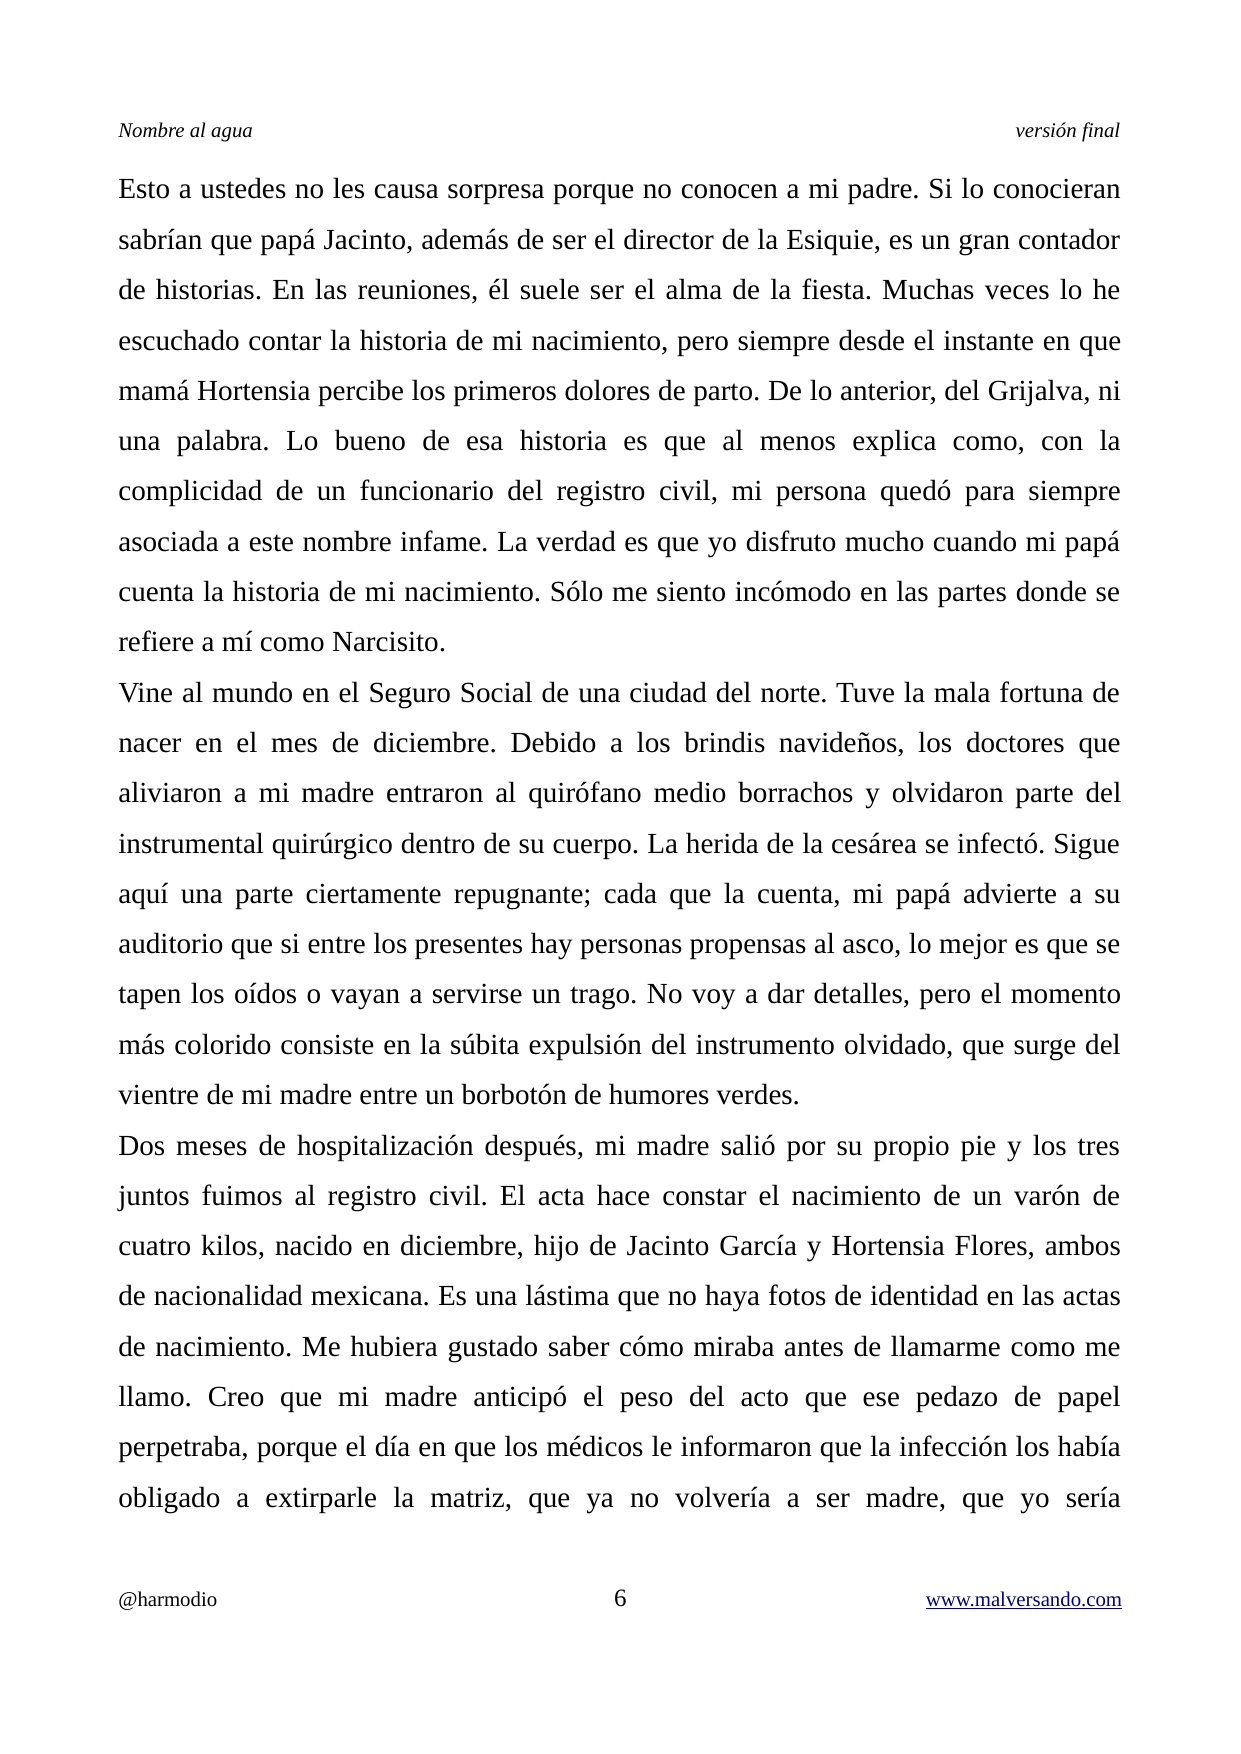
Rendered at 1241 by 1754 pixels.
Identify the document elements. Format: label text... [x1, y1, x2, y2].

text Dos meses de hospitalización después, mi madre salió por su propio pie y los tres juntos fuimos al registro civil. El acta hace constar el nacimiento de un varón de cuatro kilos, nacido en diciembre, hijo de Jacinto García y Hortensia Flores, ambos de nacionalidad mexicana. Es una lástima que no haya fotos de identidad en las actas de nacimiento. Me hubiera gustado saber cómo miraba antes de llamarme como me llamo. Creo que mi madre anticipó el peso del acto que ese pedazo de papel perpetraba, porque el día en que los médicos le informaron que la infección los había obligado a extirparle la matriz, que ya no volvería a ser madre, que yo sería [118, 1128, 1122, 1513]
text Vine al mundo en el Seguro Social de una ciudad del norte. Tuve la mala fortuna de nacer en el mes de diciembre. Debido a los brindis navideños, los doctores que aliviaron a mi madre entraron al quirófano medio borrachos y olvidaron parte del instrumental quirúrgico dentro de su cuerpo. La herida de la cesárea se infectó. Sigue aquí una parte ciertamente repugnante; cada que la cuenta, mi papá advierte a su auditorio que si entre los presentes hay personas propensas al asco, lo mejor es que se tapen los oídos o vayan a servirse un trago. No voy a dar detalles, pero el momento más colorido consiste en la súbita expulsión del instrumento olvidado, que surge del vientre de mi madre entre un borbotón de humores verdes. [118, 675, 1122, 1111]
text Esto a ustedes no les causa sorpresa porque no conocen a mi padre. Si lo conocieran sabrían que papá Jacinto, además de ser el director de la Esiquie, es un gran contador de historias. En las reuniones, él suele ser el alma de la fiesta. Muchas veces lo he escuchado contar la historia de mi nacimiento, pero siempre desde el instante en que mamá Hortensia percibe los primeros dolores de parto. De lo anterior, del Grijalva, ni una palabra. Lo bueno de esa historia es que al menos explica como, con la complicidad de un funcionario del registro civil, mi persona quedó para siempre asociada a este nombre infame. La verdad es que yo disfruto mucho cuando mi papá cuenta la historia de mi nacimiento. Sólo me siento incómodo en las partes donde se refiere a mí como Narcisito. [118, 172, 1122, 658]
